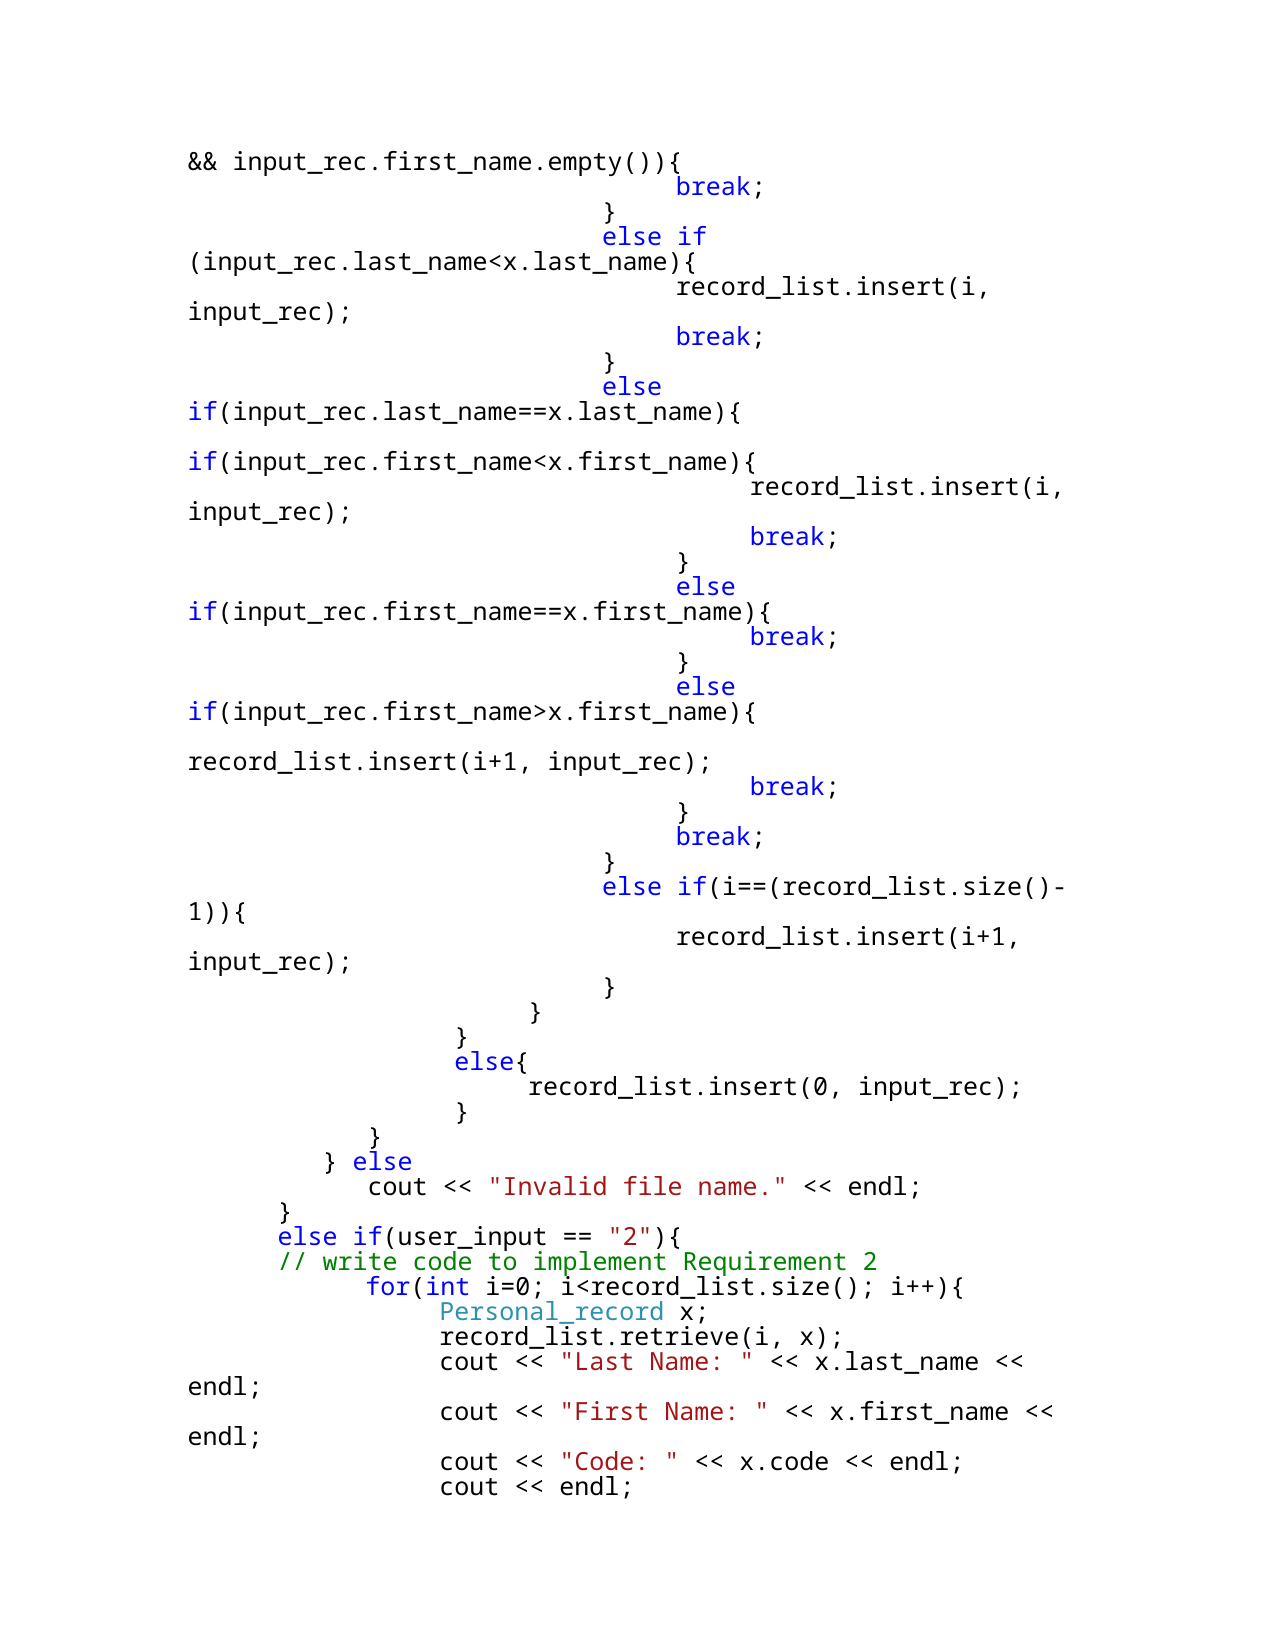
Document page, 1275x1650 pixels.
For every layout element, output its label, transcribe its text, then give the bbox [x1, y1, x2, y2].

text else if(user_input == "2"){ [187, 1225, 1087, 1250]
text } [187, 850, 1087, 875]
text } [187, 650, 1087, 675]
text } else [187, 1150, 1087, 1175]
text else if(input_rec.first_name>x.first_name){ [187, 675, 1087, 725]
text else if(i==(record_list.size()-1)){ [187, 875, 1087, 925]
text record_list.insert(i, input_rec); [187, 275, 1087, 325]
text && input_rec.first_name.empty()){ [187, 150, 1087, 175]
text break; [187, 775, 1087, 800]
text } [187, 1125, 1087, 1150]
text break; [187, 825, 1087, 850]
text record_list.insert(i+1, input_rec); [187, 725, 1087, 775]
text } [187, 800, 1087, 825]
text record_list.insert(i+1, input_rec); [187, 925, 1087, 975]
text break; [187, 175, 1087, 200]
text cout << "First Name: " << x.first_name << endl; [187, 1400, 1087, 1450]
text } [187, 550, 1087, 575]
text record_list.retrieve(i, x); [187, 1325, 1087, 1350]
text if(input_rec.first_name<x.first_name){ [187, 425, 1087, 475]
text } [187, 1025, 1087, 1050]
text for(int i=0; i<record_list.size(); i++){ [187, 1275, 1087, 1300]
text } [187, 200, 1087, 225]
text // write code to implement Requirement 2 [187, 1250, 1087, 1275]
text } [187, 975, 1087, 1000]
text } [187, 1000, 1087, 1025]
text cout << endl; [187, 1475, 1087, 1500]
text else if (input_rec.last_name<x.last_name){ [187, 225, 1087, 275]
text } [187, 350, 1087, 375]
text record_list.insert(i, input_rec); [187, 475, 1087, 525]
text } [187, 1100, 1087, 1125]
text else{ [187, 1050, 1087, 1075]
text else if(input_rec.first_name==x.first_name){ [187, 575, 1087, 625]
text Personal_record x; [187, 1300, 1087, 1325]
text cout << "Invalid file name." << endl; [187, 1175, 1087, 1200]
text else if(input_rec.last_name==x.last_name){ [187, 375, 1087, 425]
text cout << "Last Name: " << x.last_name << endl; [187, 1350, 1087, 1400]
text break; [187, 525, 1087, 550]
text cout << "Code: " << x.code << endl; [187, 1450, 1087, 1475]
text record_list.insert(0, input_rec); [187, 1075, 1087, 1100]
text } [187, 1200, 1087, 1225]
text break; [187, 625, 1087, 650]
text break; [187, 325, 1087, 350]
